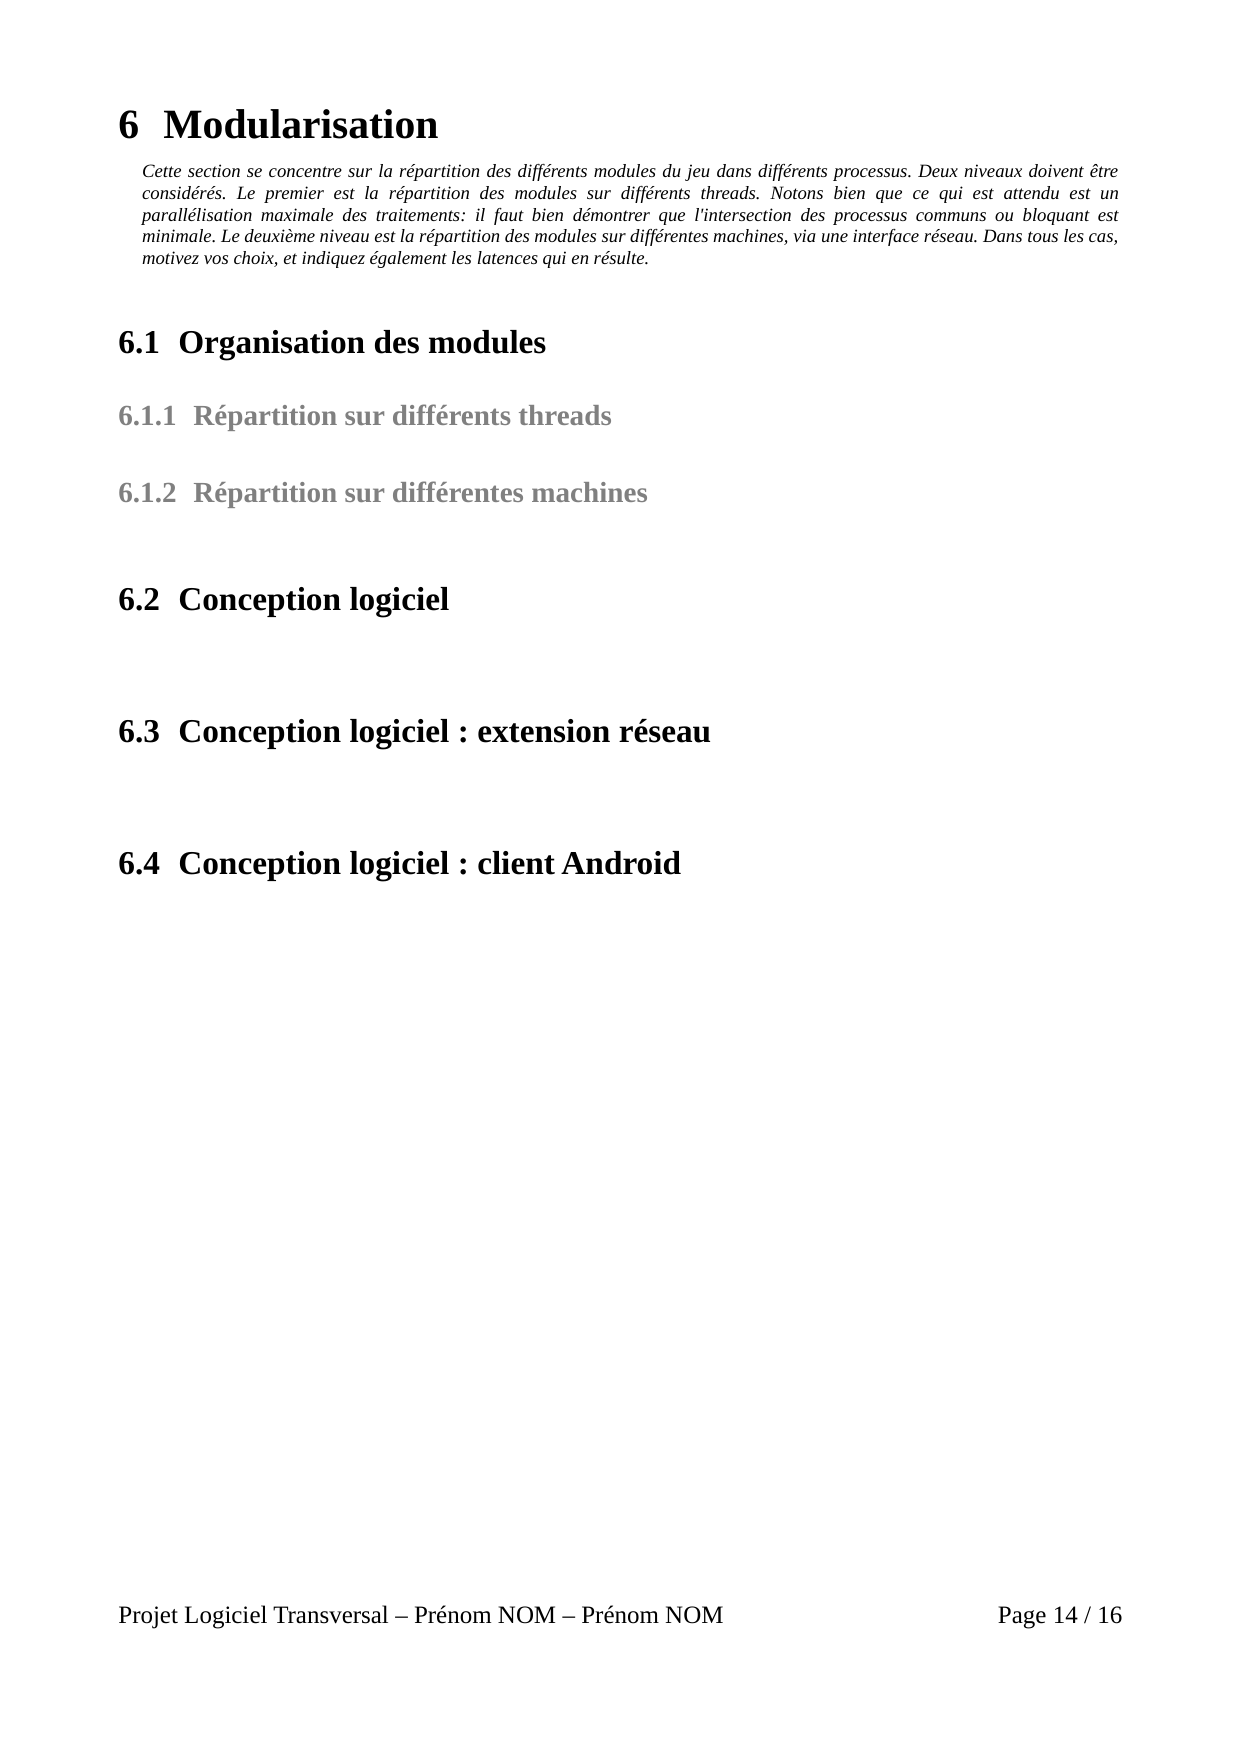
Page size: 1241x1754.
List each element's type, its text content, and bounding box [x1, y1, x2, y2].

text Cette section se concentre sur la répartition des différents modules du jeu dans différents processus. Deux niveaux doivent être considérés. Le premier est la répartition des modules sur différents threads. Notons bien que ce qui est attendu est un parallélisation maximale des traitements: il faut bien démontrer que l'intersection des processus communs ou bloquant est minimale. Le deuxième niveau est la répartition des modules sur différentes machines, via une interface réseau. Dans tous les cas, motivez vos choix, et indiquez également les latences qui en résulte. [142, 160, 1122, 268]
subtitle Organisation des modules [118, 322, 1122, 360]
subtitle Répartition sur différents threads [118, 398, 1122, 432]
subtitle Conception logiciel : client Android [118, 843, 1122, 882]
subtitle Conception logiciel [118, 579, 1122, 617]
subtitle Modularisation [118, 100, 1122, 148]
subtitle Conception logiciel : extension réseau [118, 711, 1122, 749]
subtitle Répartition sur différentes machines [118, 475, 1122, 509]
